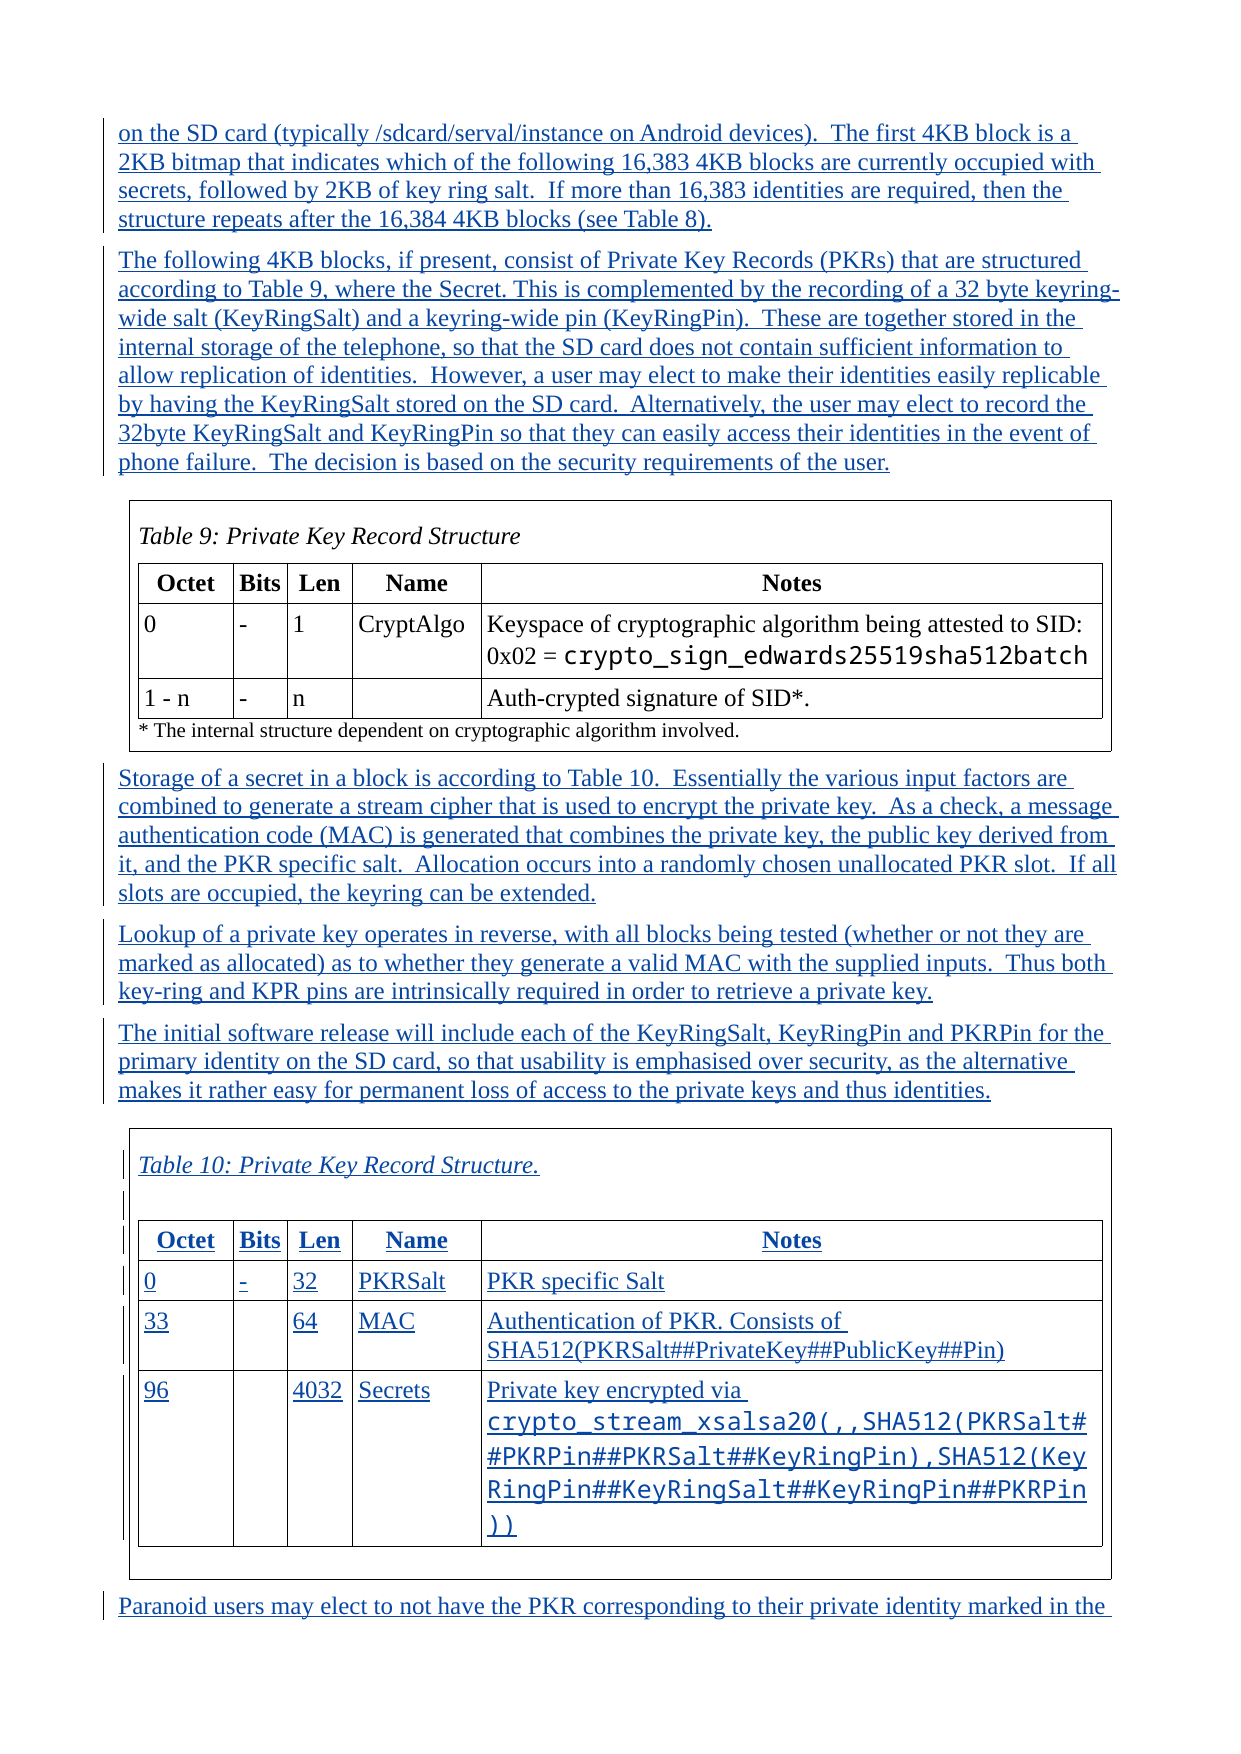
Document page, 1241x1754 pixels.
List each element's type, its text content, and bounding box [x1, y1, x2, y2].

table_cell 0 [139, 1261, 233, 1300]
text Paranoid users may elect to not have the PKR corresponding to their private identity marked in the [118, 1116, 1122, 1620]
text Lookup of a private key operates in reverse, with all blocks being tested (whether or not they are marked as allocated) as to whether they generate a valid MAC with the supplied inputs. Thus both key-ring and KPR pins are intrinsically required in order to retrieve a private key. [118, 919, 1122, 1005]
table_cell n [288, 679, 352, 718]
table_header Notes [482, 1221, 1102, 1260]
text Table 10: Private Key Record Structure. [138, 1150, 1102, 1178]
table_cell 96 [139, 1371, 233, 1546]
table_cell Auth-crypted signature of SID*. [482, 679, 1102, 718]
text The following 4KB blocks, if present, consist of Private Key Records (PKRs) that are structured according to Table 9, where the Secret. This is complemented by the recording of a 32 byte keyring-wide salt (KeyRingSalt) and a keyring-wide pin (KeyRingPin). These are together stored in the internal storage of the telephone, so that the SD card does not contain sufficient information to allow replication of identities. However, a user may elect to make their identities easily replicable by having the KeyRingSalt stored on the SD card. Alternatively, the user may elect to record the 32byte KeyRingSalt and KeyRingPin so that they can easily access their identities in the event of phone failure. The decision is based on the security requirements of the user. [118, 246, 1122, 476]
table_header Name [353, 564, 481, 603]
table_cell PKRSalt [353, 1261, 481, 1300]
table_cell 64 [288, 1301, 352, 1369]
table_cell [234, 1371, 287, 1546]
table_header Bits [234, 564, 287, 603]
table_header Name [353, 1221, 481, 1260]
table_header Notes [482, 564, 1102, 603]
table_cell - [234, 1261, 287, 1300]
table_cell 4032 [288, 1371, 352, 1546]
table_header Len [288, 564, 352, 603]
table_cell PKR specific Salt [482, 1261, 1102, 1300]
table_cell [353, 679, 481, 718]
table_cell [234, 1301, 287, 1369]
table_cell 33 [139, 1301, 233, 1369]
text * The internal structure dependent on cryptographic algorithm involved. [138, 719, 1102, 742]
text The initial software release will include each of the KeyRingSalt, KeyRingPin and PKRPin for the primary identity on the SD card, so that usability is emphasised over security, as the alternative makes it rather easy for permanent loss of access to the private keys and thus identities. [118, 1018, 1122, 1104]
table_header Octet [139, 1221, 233, 1260]
table_cell Secrets [353, 1371, 481, 1546]
table_header Len [288, 1221, 352, 1260]
table_cell 1 [288, 604, 352, 677]
table_cell 32 [288, 1261, 352, 1300]
table_cell - [234, 604, 287, 677]
table_cell - [234, 679, 287, 718]
table_header Bits [234, 1221, 287, 1260]
table_header Octet [139, 564, 233, 603]
table_cell Authentication of PKR. Consists of SHA512(PKRSalt##PrivateKey##PublicKey##Pin) [482, 1301, 1102, 1369]
text The SD card keyring takes the form of a number of 4KB blocks stored in the Serval instance path on the SD card (typically /sdcard/serval/instance on Android devices). The first 4KB block is a 2KB bitmap that indicates which of the following 16,383 4KB blocks are currently occupied with secrets, followed by 2KB of key ring salt. If more than 16,383 identities are required, then the structure repeats after the 16,384 4KB blocks (see Table 8). [118, 118, 1122, 233]
table_cell 0 [139, 604, 233, 677]
table_cell MAC [353, 1301, 481, 1369]
text Table 9: Private Key Record Structure [138, 521, 1102, 550]
table_cell Keyspace of cryptographic algorithm being attested to SID: 0x02 = crypto_sign_edwards25519sha512batch [482, 604, 1102, 677]
table_cell 1 - n [139, 679, 233, 718]
table_cell Private key encrypted via crypto_stream_xsalsa20(,,SHA512(PKRSalt##PKRPin##PKRSalt##KeyRingPin),SHA512(KeyRingPin##KeyRingSalt##KeyRingPin##PKRPin)) [482, 1371, 1102, 1546]
text Storage of a secret in a block is according to Table 10. Essentially the various input factors are combined to generate a stream cipher that is used to encrypt the private key. As a check, a message authentication code (MAC) is generated that combines the private key, the public key derived from it, and the PKR specific salt. Allocation occurs into a randomly chosen unallocated PKR slot. If all slots are occupied, the keyring can be extended. [118, 488, 1122, 906]
table_cell CryptAlgo [353, 604, 481, 677]
